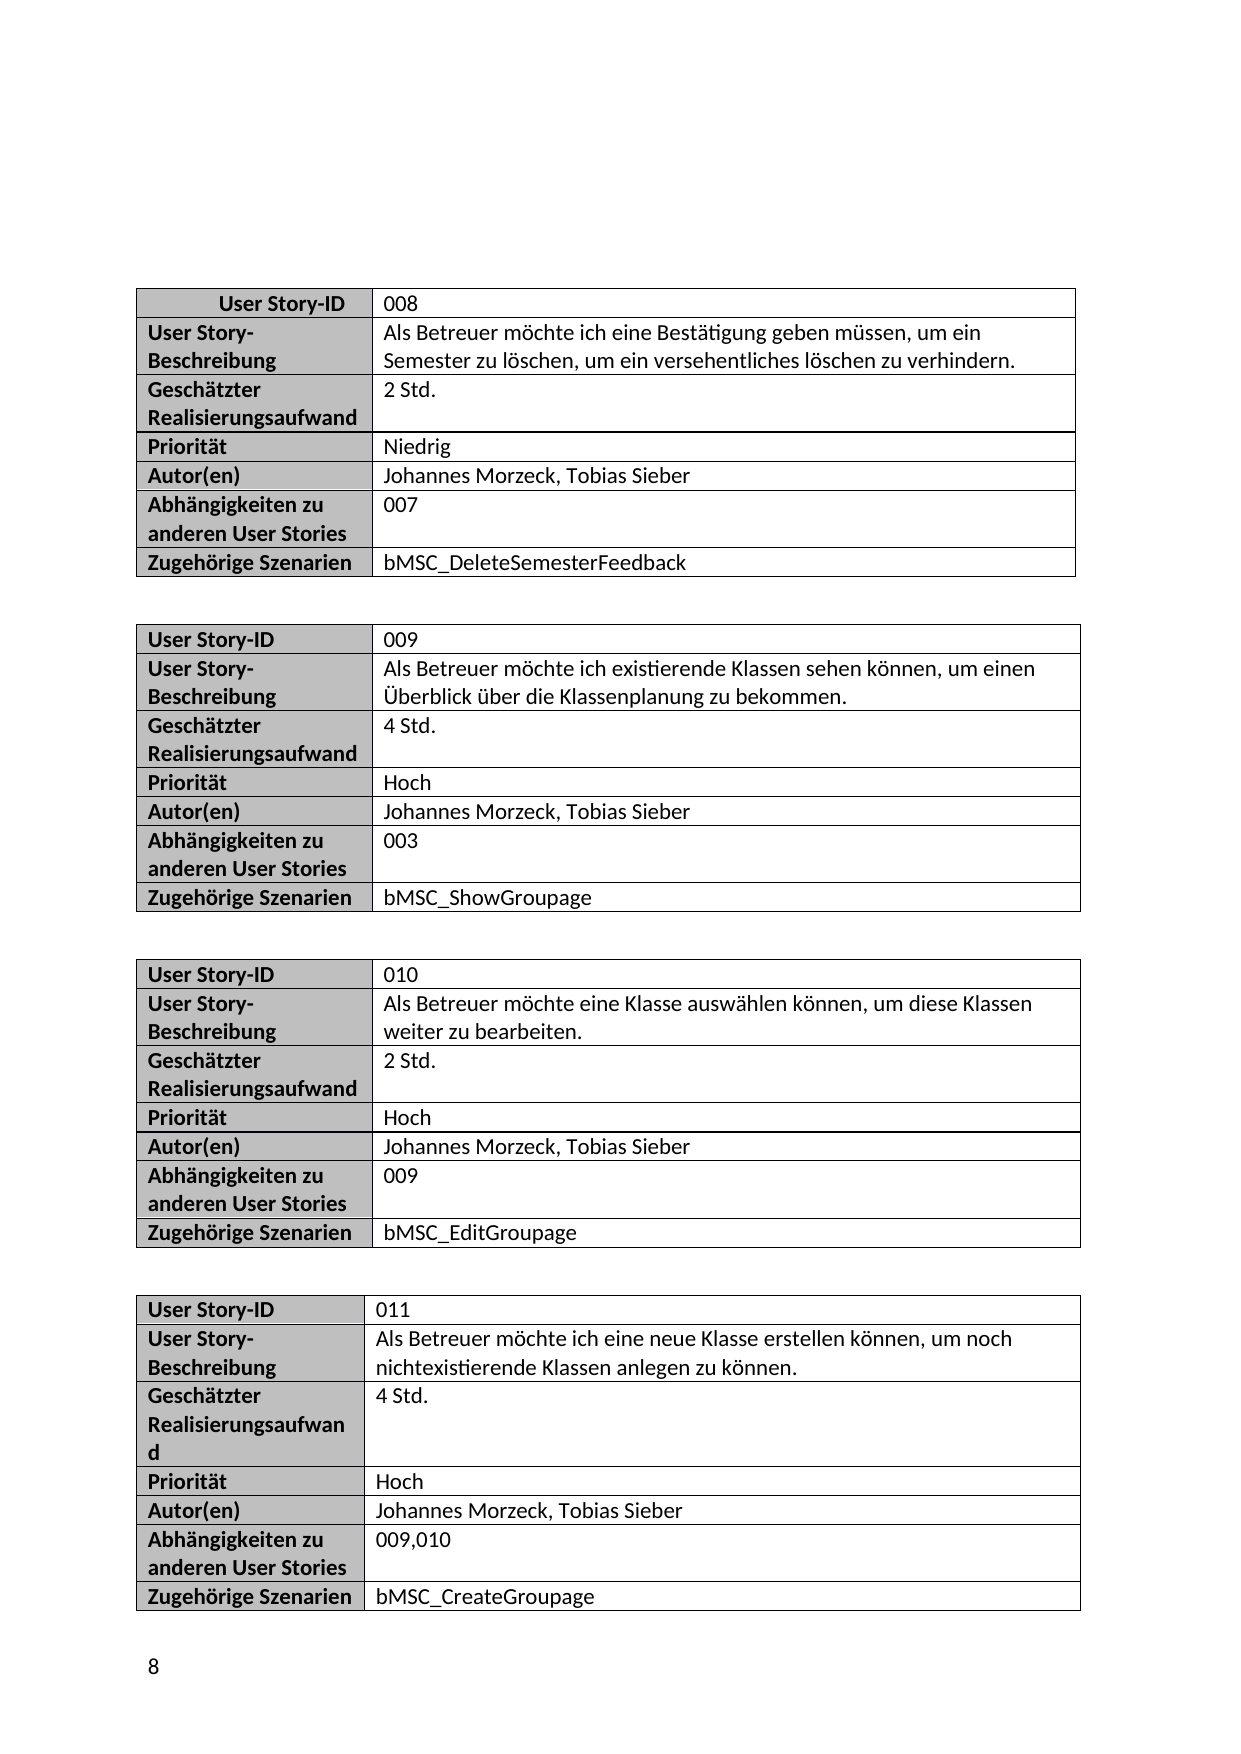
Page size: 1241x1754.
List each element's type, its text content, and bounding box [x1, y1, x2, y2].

table_cell Als Betreuer möchte ich existierende Klassen sehen können, um einen Überblick über die Klassenplanung zu bekommen. [373, 654, 1080, 710]
table_cell Hoch [365, 1467, 1080, 1495]
table_cell bMSC_DeleteSemesterFeedback [373, 548, 1075, 576]
table_cell Johannes Morzeck, Tobias Sieber [373, 797, 1080, 825]
table_cell Autor(en) [137, 797, 372, 825]
table_cell Johannes Morzeck, Tobias Sieber [373, 1133, 1080, 1160]
table_header User Story-ID [137, 960, 372, 988]
table_cell 4 Std. [373, 711, 1080, 767]
table_cell Abhängigkeiten zu anderen User Stories [137, 1161, 372, 1217]
table_header User Story-ID [137, 1296, 364, 1323]
table_header User Story-ID [137, 625, 372, 653]
table_cell 009 [373, 1161, 1080, 1217]
table_cell User Story-Beschreibung [137, 989, 372, 1045]
table_header User Story-ID [137, 289, 372, 317]
table_cell User Story-Beschreibung [137, 1325, 364, 1381]
table_cell Autor(en) [137, 1133, 372, 1160]
table_cell Zugehörige Szenarien [137, 883, 372, 911]
table_cell Zugehörige Szenarien [137, 1582, 364, 1610]
table_cell Johannes Morzeck, Tobias Sieber [365, 1496, 1080, 1524]
table_cell Geschätzter Realisierungsaufwand [137, 1382, 364, 1466]
table_header 009 [373, 625, 1080, 653]
table_cell bMSC_ShowGroupage [373, 883, 1080, 911]
table_cell bMSC_EditGroupage [373, 1219, 1080, 1247]
table_cell bMSC_CreateGroupage [365, 1582, 1080, 1610]
table_cell Geschätzter Realisierungsaufwand [137, 375, 372, 431]
table_cell 4 Std. [365, 1382, 1080, 1466]
table_cell User Story-Beschreibung [137, 654, 372, 710]
table_cell Niedrig [373, 433, 1075, 461]
table_cell 007 [373, 491, 1075, 547]
table_cell 2 Std. [373, 375, 1075, 431]
table_header 011 [365, 1296, 1080, 1323]
table_cell Priorität [137, 768, 372, 796]
table_cell Abhängigkeiten zu anderen User Stories [137, 491, 372, 547]
table_cell Als Betreuer möchte eine Klasse auswählen können, um diese Klassen weiter zu bearbeiten. [373, 989, 1080, 1045]
table_cell Hoch [373, 768, 1080, 796]
table_cell Priorität [137, 433, 372, 461]
table_header 010 [373, 960, 1080, 988]
table_cell Autor(en) [137, 1496, 364, 1524]
table_cell Abhängigkeiten zu anderen User Stories [137, 826, 372, 882]
table_cell Hoch [373, 1103, 1080, 1131]
table_cell Geschätzter Realisierungsaufwand [137, 1046, 372, 1102]
table_cell Johannes Morzeck, Tobias Sieber [373, 462, 1075, 489]
table_cell 2 Std. [373, 1046, 1080, 1102]
table_cell Zugehörige Szenarien [137, 1219, 372, 1247]
table_cell Abhängigkeiten zu anderen User Stories [137, 1525, 364, 1581]
table_cell Autor(en) [137, 462, 372, 489]
table_header 008 [373, 289, 1075, 317]
table_cell 003 [373, 826, 1080, 882]
table_cell Als Betreuer möchte ich eine Bestätigung geben müssen, um ein Semester zu löschen, um ein versehentliches löschen zu verhindern. [373, 318, 1075, 374]
table_cell 009,010 [365, 1525, 1080, 1581]
table_cell Priorität [137, 1467, 364, 1495]
table_cell Als Betreuer möchte ich eine neue Klasse erstellen können, um noch nichtexistierende Klassen anlegen zu können. [365, 1325, 1080, 1381]
table_cell Geschätzter Realisierungsaufwand [137, 711, 372, 767]
table_cell Zugehörige Szenarien [137, 548, 372, 576]
table_cell Priorität [137, 1103, 372, 1131]
table_cell User Story-Beschreibung [137, 318, 372, 374]
